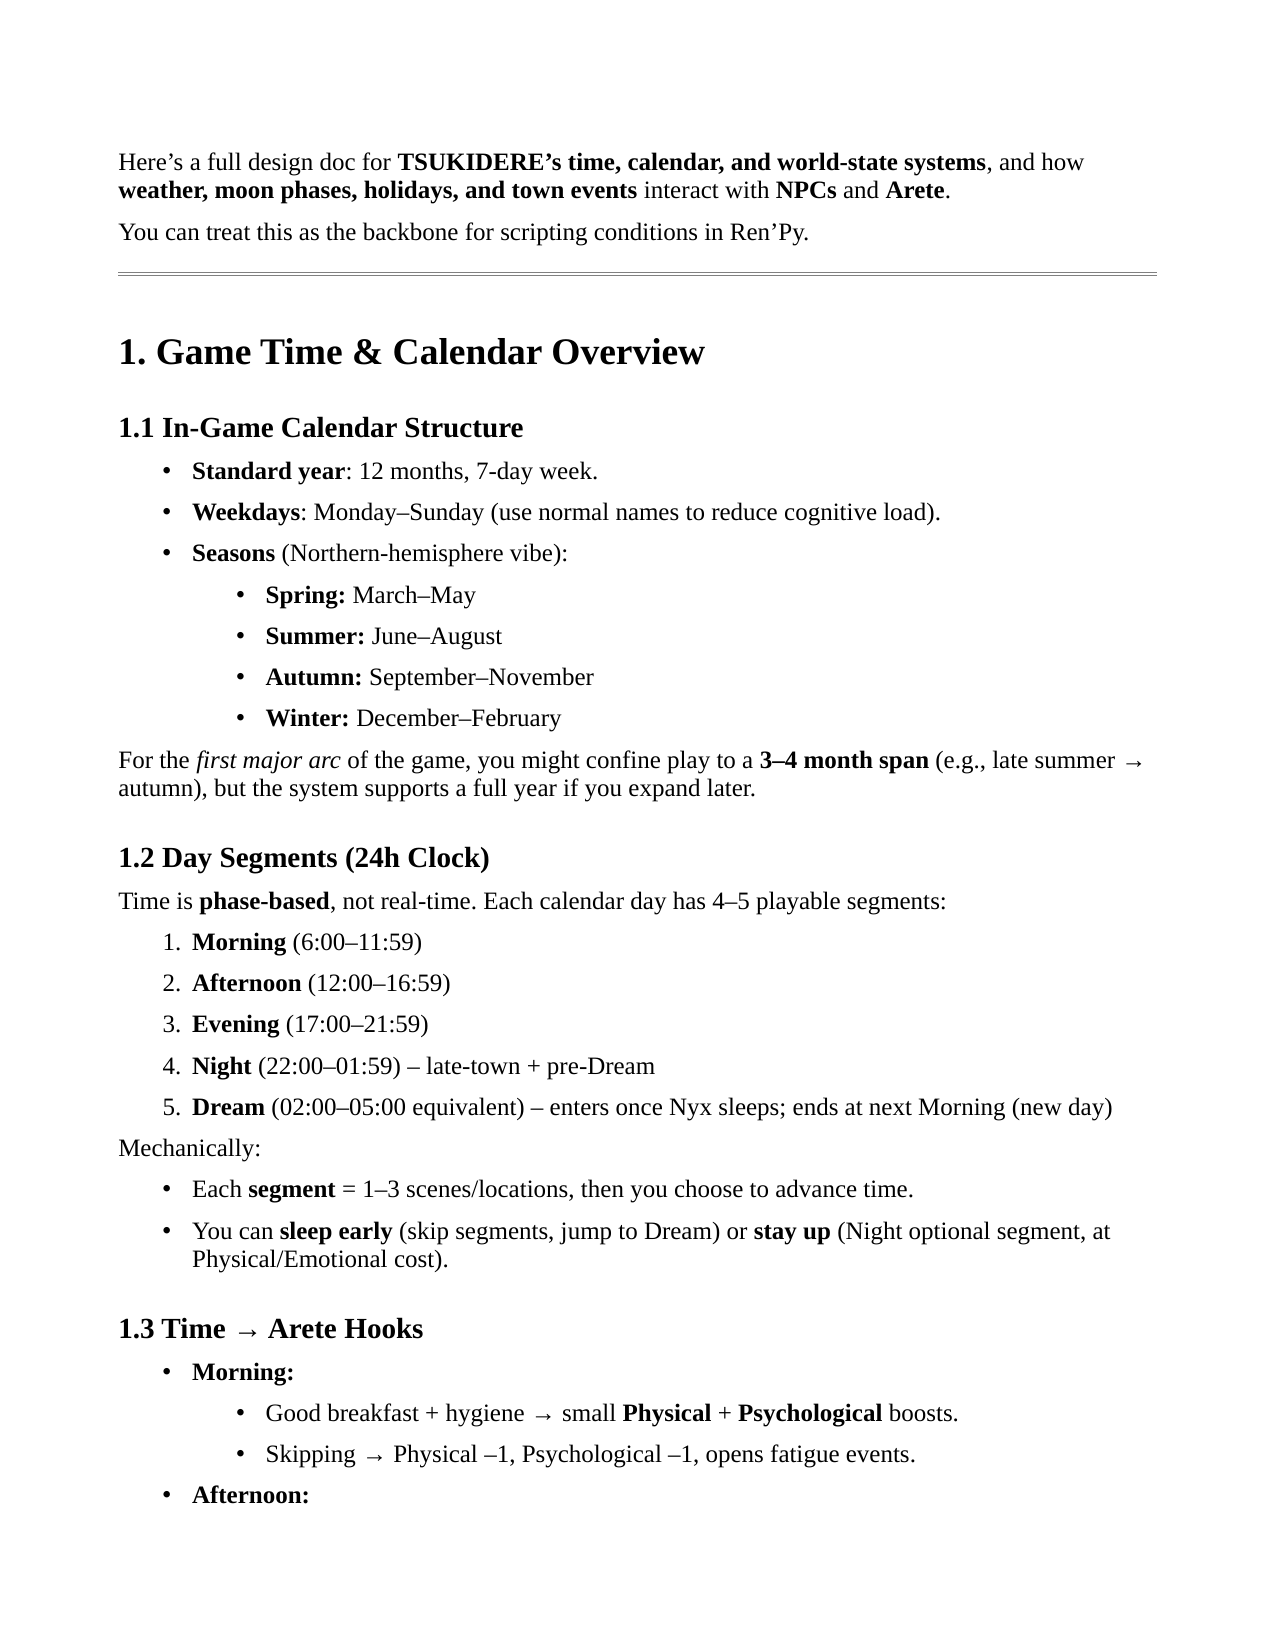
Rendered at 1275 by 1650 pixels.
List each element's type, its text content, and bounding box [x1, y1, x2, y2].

list Spring: March–May [236, 580, 1157, 608]
list Dream (02:00–05:00 equivalent) – enters once Nyx sleeps; ends at next Morning (new day) [162, 1092, 1157, 1121]
list Autumn: September–November [236, 662, 1157, 691]
text Mechanically: [118, 1133, 1157, 1162]
list Good breakfast + hygiene → small Physical + Psychological boosts. [236, 1398, 1157, 1427]
list Weekdays: Monday–Sunday (use normal names to reduce cognitive load). [162, 497, 1157, 526]
text Here’s a full design doc for TSUKIDERE’s time, calendar, and world-state systems, and how weather, moon phases, holidays, and town events interact with NPCs and Arete. [118, 147, 1157, 204]
text For the first major arc of the game, you might confine play to a 3–4 month span (e.g., late summer → autumn), but the system supports a full year if you expand later. [118, 745, 1157, 802]
list Summer: June–August [236, 621, 1157, 650]
list Night (22:00–01:59) – late-town + pre-Dream [162, 1051, 1157, 1079]
list Afternoon (12:00–16:59) [162, 968, 1157, 997]
list Evening (17:00–21:59) [162, 1009, 1157, 1038]
subtitle 1.3 Time → Arete Hooks [118, 1311, 1157, 1344]
list Winter: December–February [236, 703, 1157, 732]
list Afternoon: [162, 1481, 1157, 1509]
list Morning (6:00–11:59) [162, 927, 1157, 956]
subtitle 1.1 In-Game Calendar Structure [118, 410, 1157, 443]
subtitle 1. Game Time & Calendar Overview [118, 329, 1157, 372]
text Time is phase-based, not real-time. Each calendar day has 4–5 playable segments: [118, 886, 1157, 914]
list Standard year: 12 months, 7-day week. [162, 456, 1157, 485]
text You can treat this as the backbone for scripting conditions in Ren’Py. [118, 217, 1157, 246]
subtitle 1.2 Day Segments (24h Clock) [118, 840, 1157, 873]
list Each segment = 1–3 scenes/locations, then you choose to advance time. [162, 1174, 1157, 1203]
list Morning: [162, 1357, 1157, 1386]
list You can sleep early (skip segments, jump to Dream) or stay up (Night optional segment, at Physical/Emotional cost). [162, 1216, 1157, 1273]
list Skipping → Physical –1, Psychological –1, opens fatigue events. [236, 1439, 1157, 1468]
list Seasons (Northern-hemisphere vibe): [162, 538, 1157, 567]
